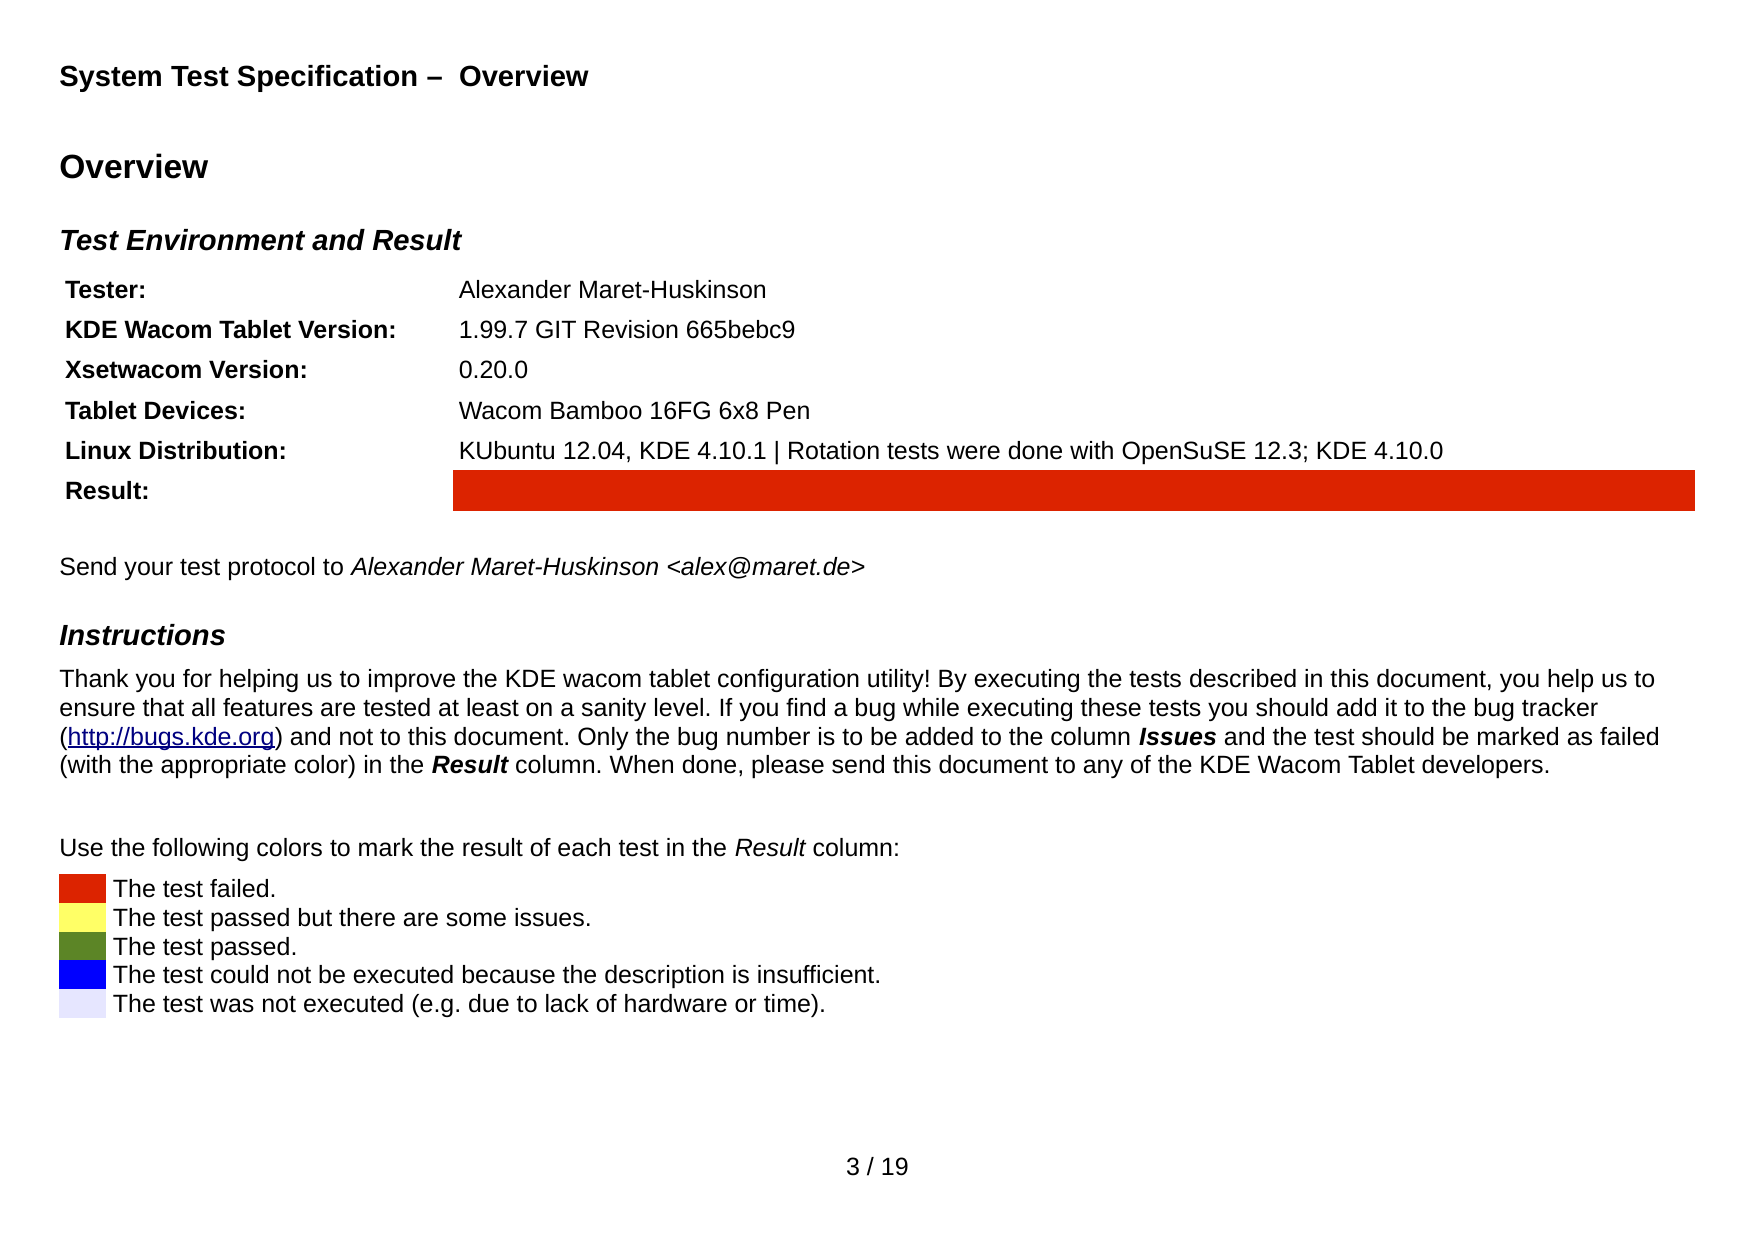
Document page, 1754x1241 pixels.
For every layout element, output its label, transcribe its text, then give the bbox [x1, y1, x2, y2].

table_cell KUbuntu 12.04, KDE 4.10.1 | Rotation tests were done with OpenSuSE 12.3; KDE 4.10.0 [453, 430, 1695, 470]
table_cell Wacom Bamboo 16FG 6x8 Pen [453, 390, 1695, 430]
subtitle Instructions [59, 618, 1695, 652]
table_header The test failed. [106, 874, 1695, 903]
table_cell Tablet Devices: [59, 390, 453, 430]
table_cell The test could not be executed because the description is insufficient. [106, 960, 1695, 989]
text Use the following colors to mark the result of each test in the Result column: [59, 833, 1695, 862]
table_cell The test passed. [106, 932, 1695, 960]
text Send your test protocol to Alexander Maret-Huskinson <alex@maret.de> [59, 552, 1695, 581]
text Thank you for helping us to improve the KDE wacom tablet configuration utility! By executing the tests described in this document, you help us to ensure that all features are tested at least on a sanity level. If you find a bug while executing these tests you should add it to the bug tracker (http://bugs.kde.org) and not to this document. Only the bug number is to be added to the column Issues and the test should be marked as failed (with the appropriate color) in the Result column. When done, please send this document to any of the KDE Wacom Tablet developers. [59, 664, 1695, 779]
subtitle Overview [59, 147, 1695, 186]
table_cell 0.20.0 [453, 350, 1695, 390]
table_cell KDE Wacom Tablet Version: [59, 310, 453, 350]
table_cell Linux Distribution: [59, 430, 453, 470]
table_cell Xsetwacom Version: [59, 350, 453, 390]
table_header Tester: [59, 269, 453, 309]
subtitle Test Environment and Result [59, 223, 1695, 257]
table_cell [453, 470, 1695, 511]
table_cell Result: [59, 470, 453, 511]
table_cell 1.99.7 GIT Revision 665bebc9 [453, 310, 1695, 350]
table_cell The test was not executed (e.g. due to lack of hardware or time). [106, 989, 1695, 1018]
table_header Alexander Maret-Huskinson [453, 269, 1695, 309]
table_cell The test passed but there are some issues. [106, 903, 1695, 932]
